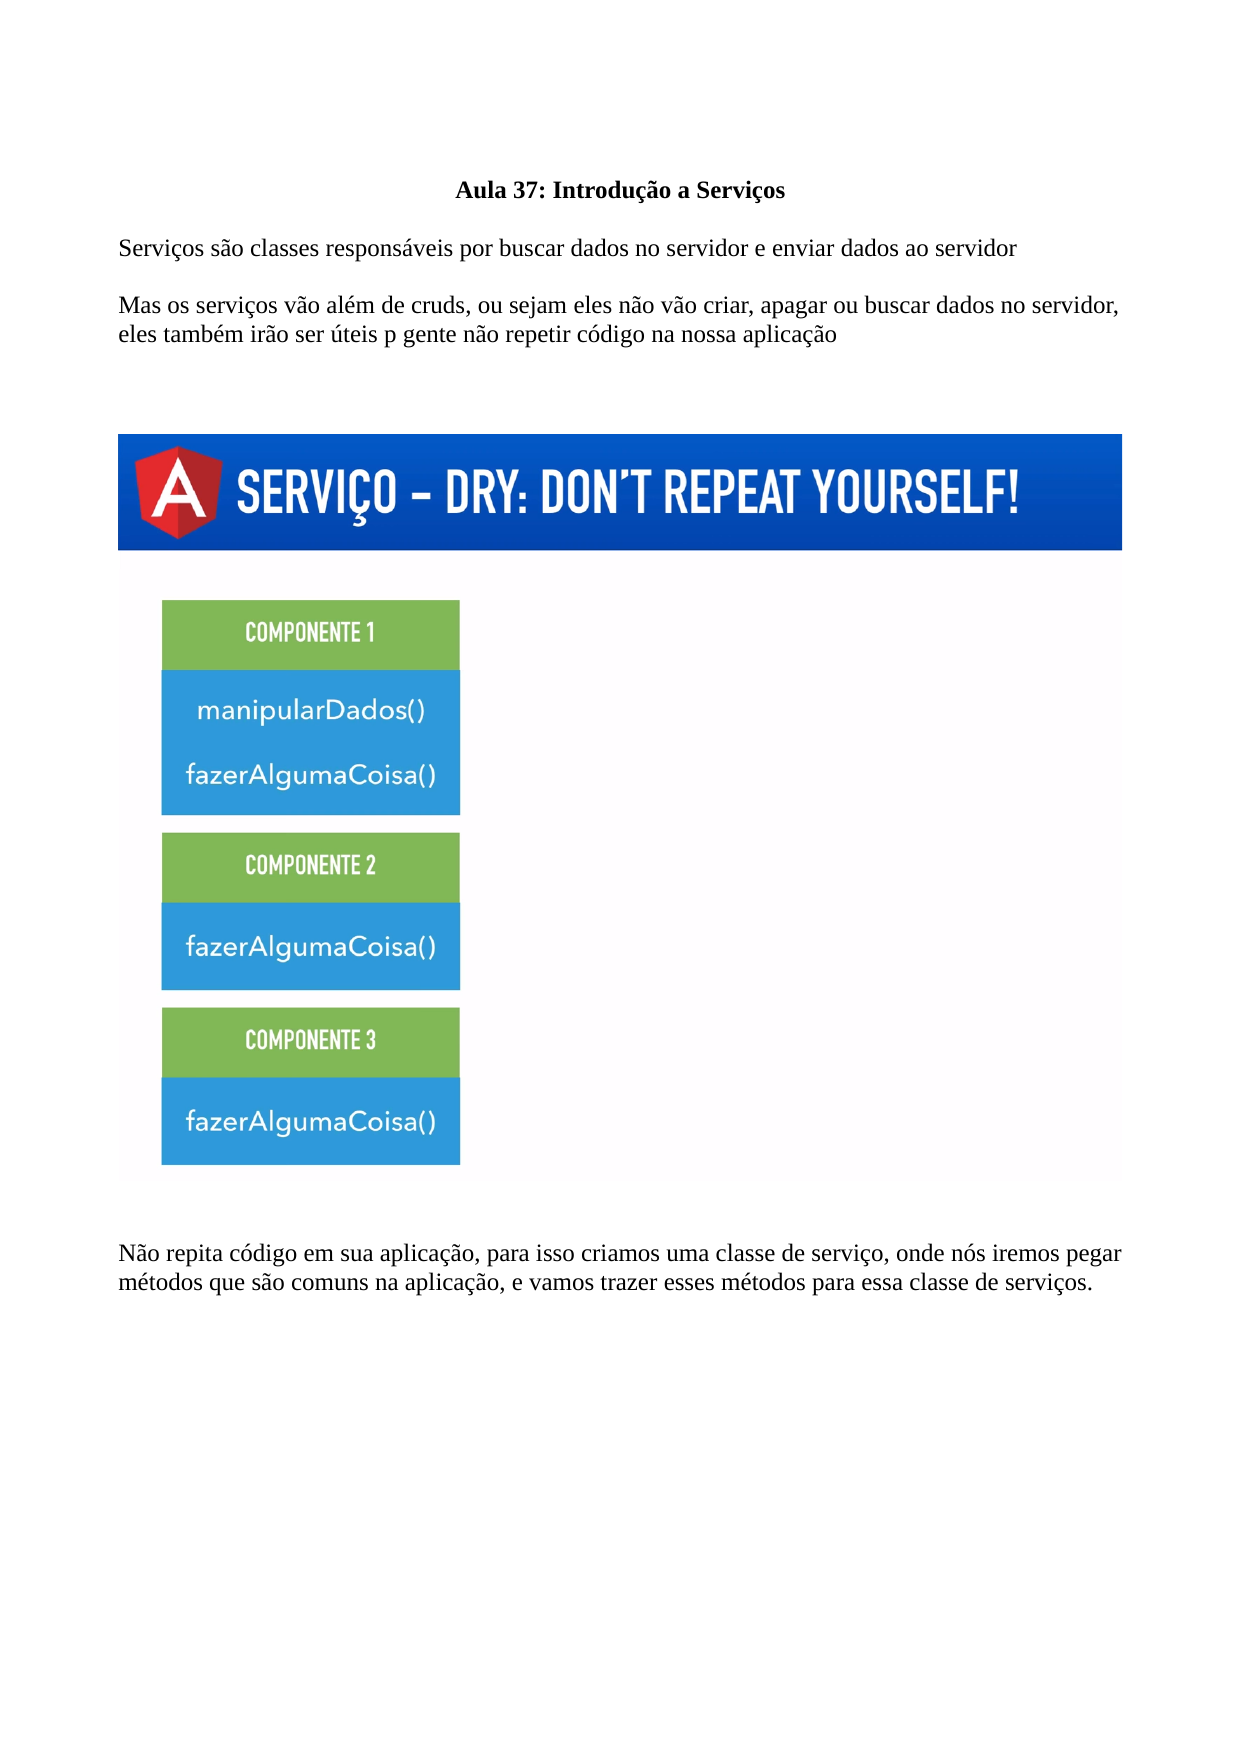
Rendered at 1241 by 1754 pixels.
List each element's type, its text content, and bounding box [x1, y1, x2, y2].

text Não repita código em sua aplicação, para isso criamos uma classe de serviço, onde nós iremos pegar métodos que são comuns na aplicação, e vamos trazer esses métodos para essa classe de serviços. [118, 1238, 1122, 1296]
text Serviços são classes responsáveis por buscar dados no servidor e enviar dados ao servidor [118, 233, 1122, 262]
picture [118, 434, 1123, 1181]
text Mas os serviços vão além de cruds, ou sejam eles não vão criar, apagar ou buscar dados no servidor, eles também irão ser úteis p gente não repetir código na nossa aplicação [118, 291, 1122, 348]
text Aula 37: Introdução a Serviços [118, 176, 1122, 204]
